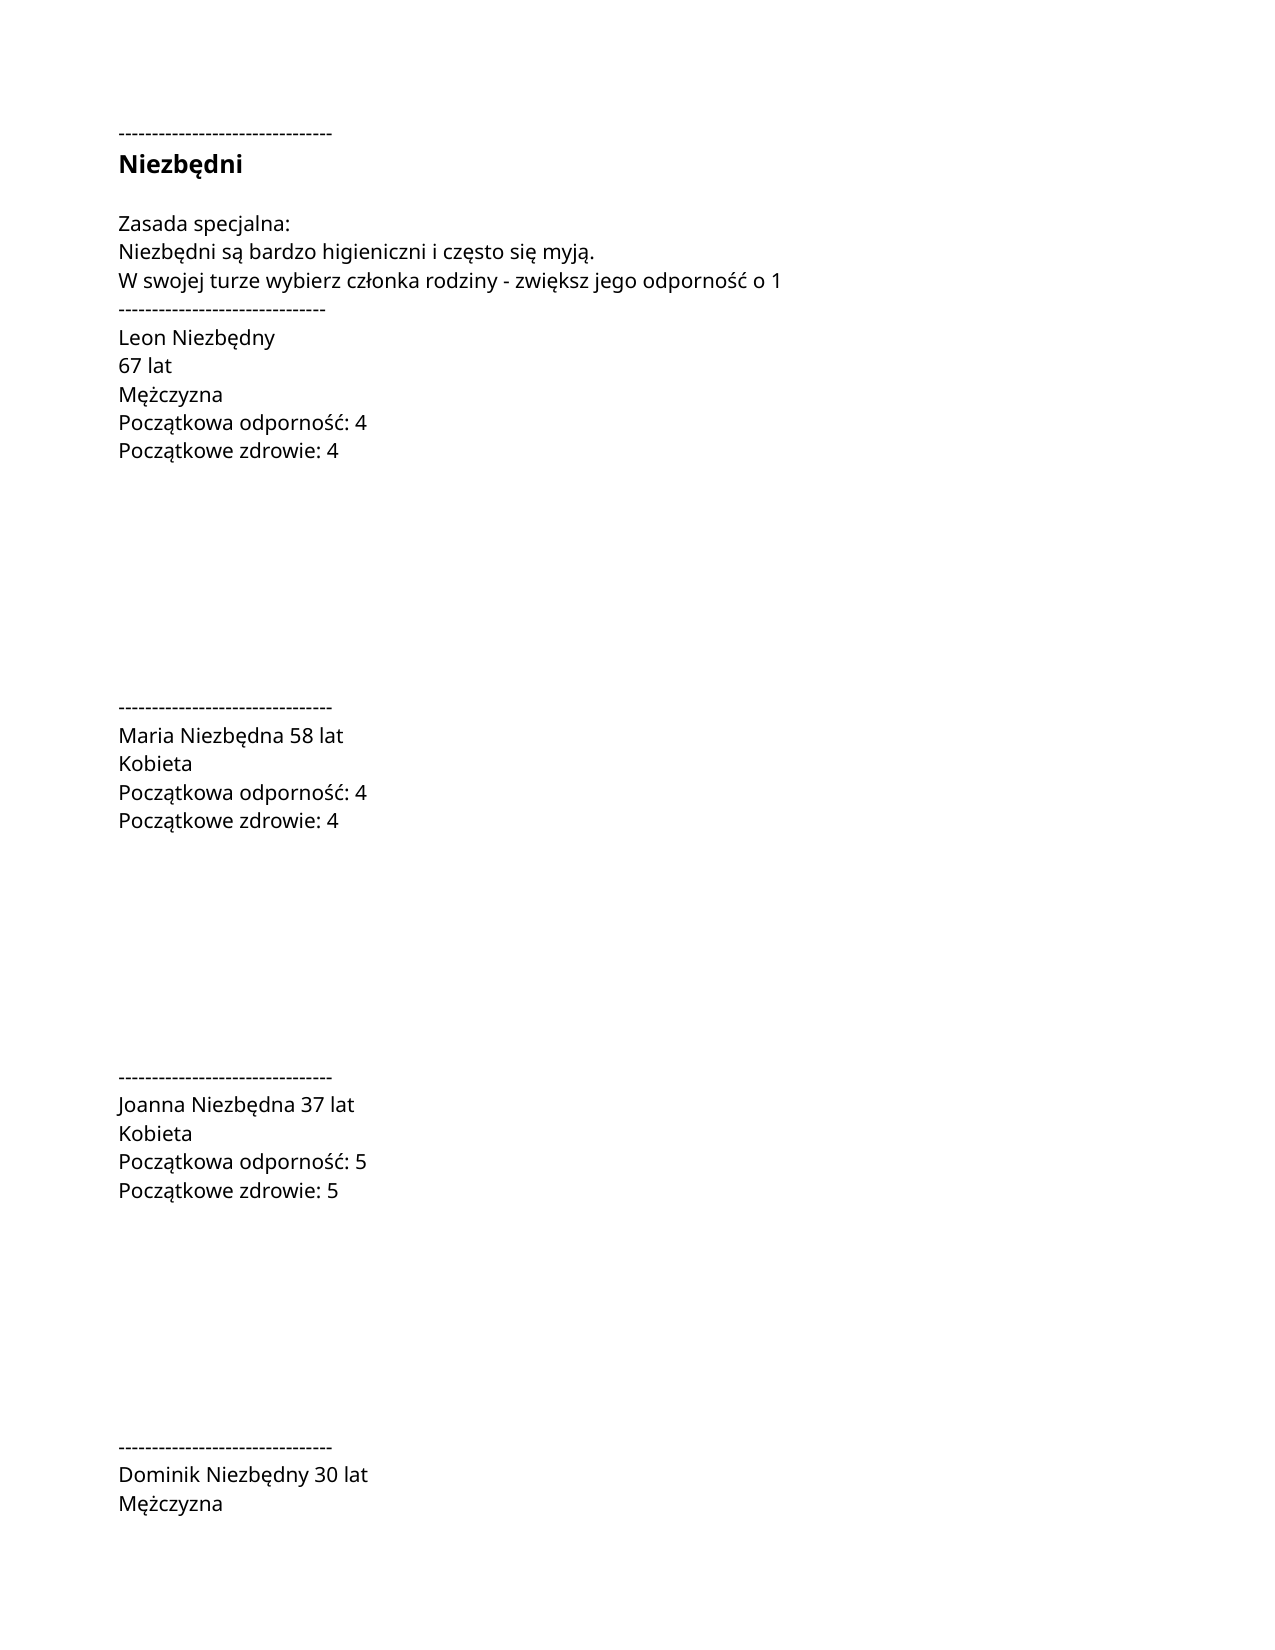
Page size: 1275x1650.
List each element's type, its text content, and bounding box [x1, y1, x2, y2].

text Leon Niezbędny [118, 323, 1157, 351]
text Joanna Niezbędna 37 lat [118, 1091, 1157, 1119]
text Początkowa odporność: 5 [118, 1147, 1157, 1176]
text -------------------------------- [118, 1062, 1157, 1091]
text -------------------------------- [118, 118, 1157, 147]
text W swojej turze wybierz członka rodziny - zwiększ jego odporność o 1 [118, 266, 1157, 294]
text 67 lat [118, 351, 1157, 380]
text Początkowe zdrowie: 4 [118, 806, 1157, 835]
text Kobieta [118, 1119, 1157, 1147]
text -------------------------------- [118, 1432, 1157, 1460]
text Mężczyzna [118, 1489, 1157, 1517]
text Początkowe zdrowie: 4 [118, 437, 1157, 465]
text Zasada specjalna: [118, 209, 1157, 237]
text Początkowa odporność: 4 [118, 408, 1157, 437]
text Niezbędni są bardzo higieniczni i często się myją. [118, 237, 1157, 266]
text -------------------------------- [118, 692, 1157, 721]
text ------------------------------- [118, 294, 1157, 323]
text Mężczyzna [118, 380, 1157, 408]
text Maria Niezbędna 58 lat [118, 721, 1157, 749]
text Kobieta [118, 749, 1157, 778]
text Początkowa odporność: 4 [118, 778, 1157, 806]
text Początkowe zdrowie: 5 [118, 1176, 1157, 1204]
text Dominik Niezbędny 30 lat [118, 1460, 1157, 1489]
text Niezbędni [118, 147, 1157, 181]
